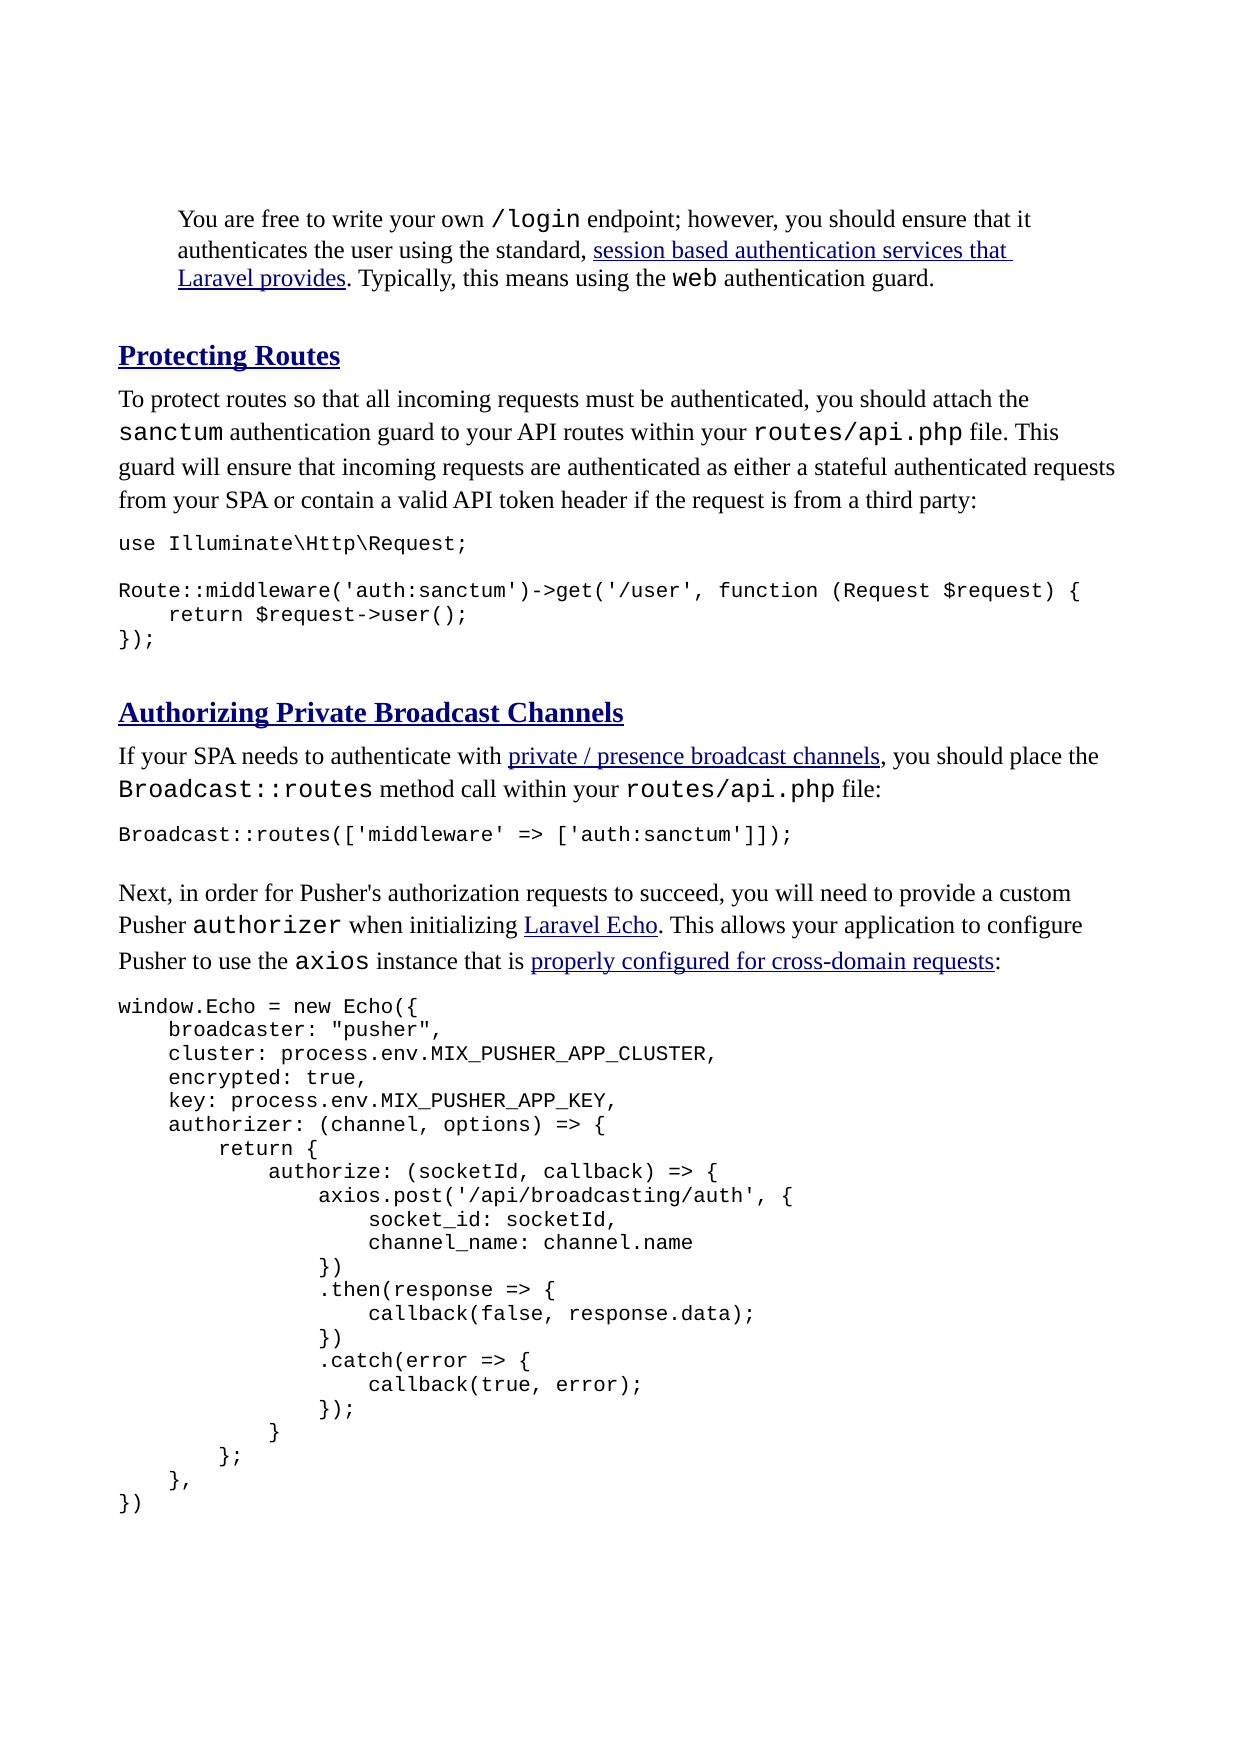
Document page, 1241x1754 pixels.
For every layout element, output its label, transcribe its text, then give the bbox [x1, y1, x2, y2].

text If your SPA needs to authenticate with private / presence broadcast channels, you should place the Broadcast::routes method call within your routes/api.php file: [118, 741, 1122, 805]
text authorizer: (channel, options) => { [118, 1114, 1122, 1138]
text axios.post('/api/broadcasting/auth', { [118, 1185, 1122, 1208]
subtitle Authorizing Private Broadcast Channels [118, 695, 1122, 729]
text You are free to write your own /login endpoint; however, you should ensure that it authenticates the user using the standard, session based authentication services that Laravel provides. Typically, this means using the web authentication guard. [177, 204, 1063, 294]
text }); [118, 628, 1122, 651]
text cluster: process.env.MIX_PUSHER_APP_CLUSTER, [118, 1043, 1122, 1067]
text use Illuminate\Http\Request; [118, 533, 1122, 557]
text callback(true, error); [118, 1374, 1122, 1398]
text socket_id: socketId, [118, 1208, 1122, 1232]
text }); [118, 1398, 1122, 1421]
text Broadcast::routes(['middleware' => ['auth:sanctum']]); [118, 824, 1122, 848]
text authorize: (socketId, callback) => { [118, 1161, 1122, 1185]
text To protect routes so that all incoming requests must be authenticated, you should attach the sanctum authentication guard to your API routes within your routes/api.php file. This guard will ensure that incoming requests are authenticated as either a stateful authenticated requests from your SPA or contain a valid API token header if the request is from a third party: [118, 384, 1122, 514]
text window.Echo = new Echo({ [118, 996, 1122, 1019]
text key: process.env.MIX_PUSHER_APP_KEY, [118, 1090, 1122, 1114]
text return $request->user(); [118, 604, 1122, 628]
text channel_name: channel.name [118, 1232, 1122, 1256]
text broadcaster: "pusher", [118, 1019, 1122, 1043]
subtitle Protecting Routes [118, 338, 1122, 372]
text .catch(error => { [118, 1350, 1122, 1374]
text } [118, 1421, 1122, 1445]
text }, [118, 1469, 1122, 1492]
text }) [118, 1256, 1122, 1279]
text }; [118, 1445, 1122, 1469]
text Next, in order for Pusher's authorization requests to succeed, you will need to provide a custom Pusher authorizer when initializing Laravel Echo. This allows your application to configure Pusher to use the axios instance that is properly configured for cross-domain requests: [118, 878, 1122, 977]
text return { [118, 1138, 1122, 1161]
text encrypted: true, [118, 1067, 1122, 1090]
text }) [118, 1492, 1122, 1516]
text callback(false, response.data); [118, 1303, 1122, 1327]
text .then(response => { [118, 1279, 1122, 1303]
text Route::middleware('auth:sanctum')->get('/user', function (Request $request) { [118, 580, 1122, 604]
text }) [118, 1327, 1122, 1350]
